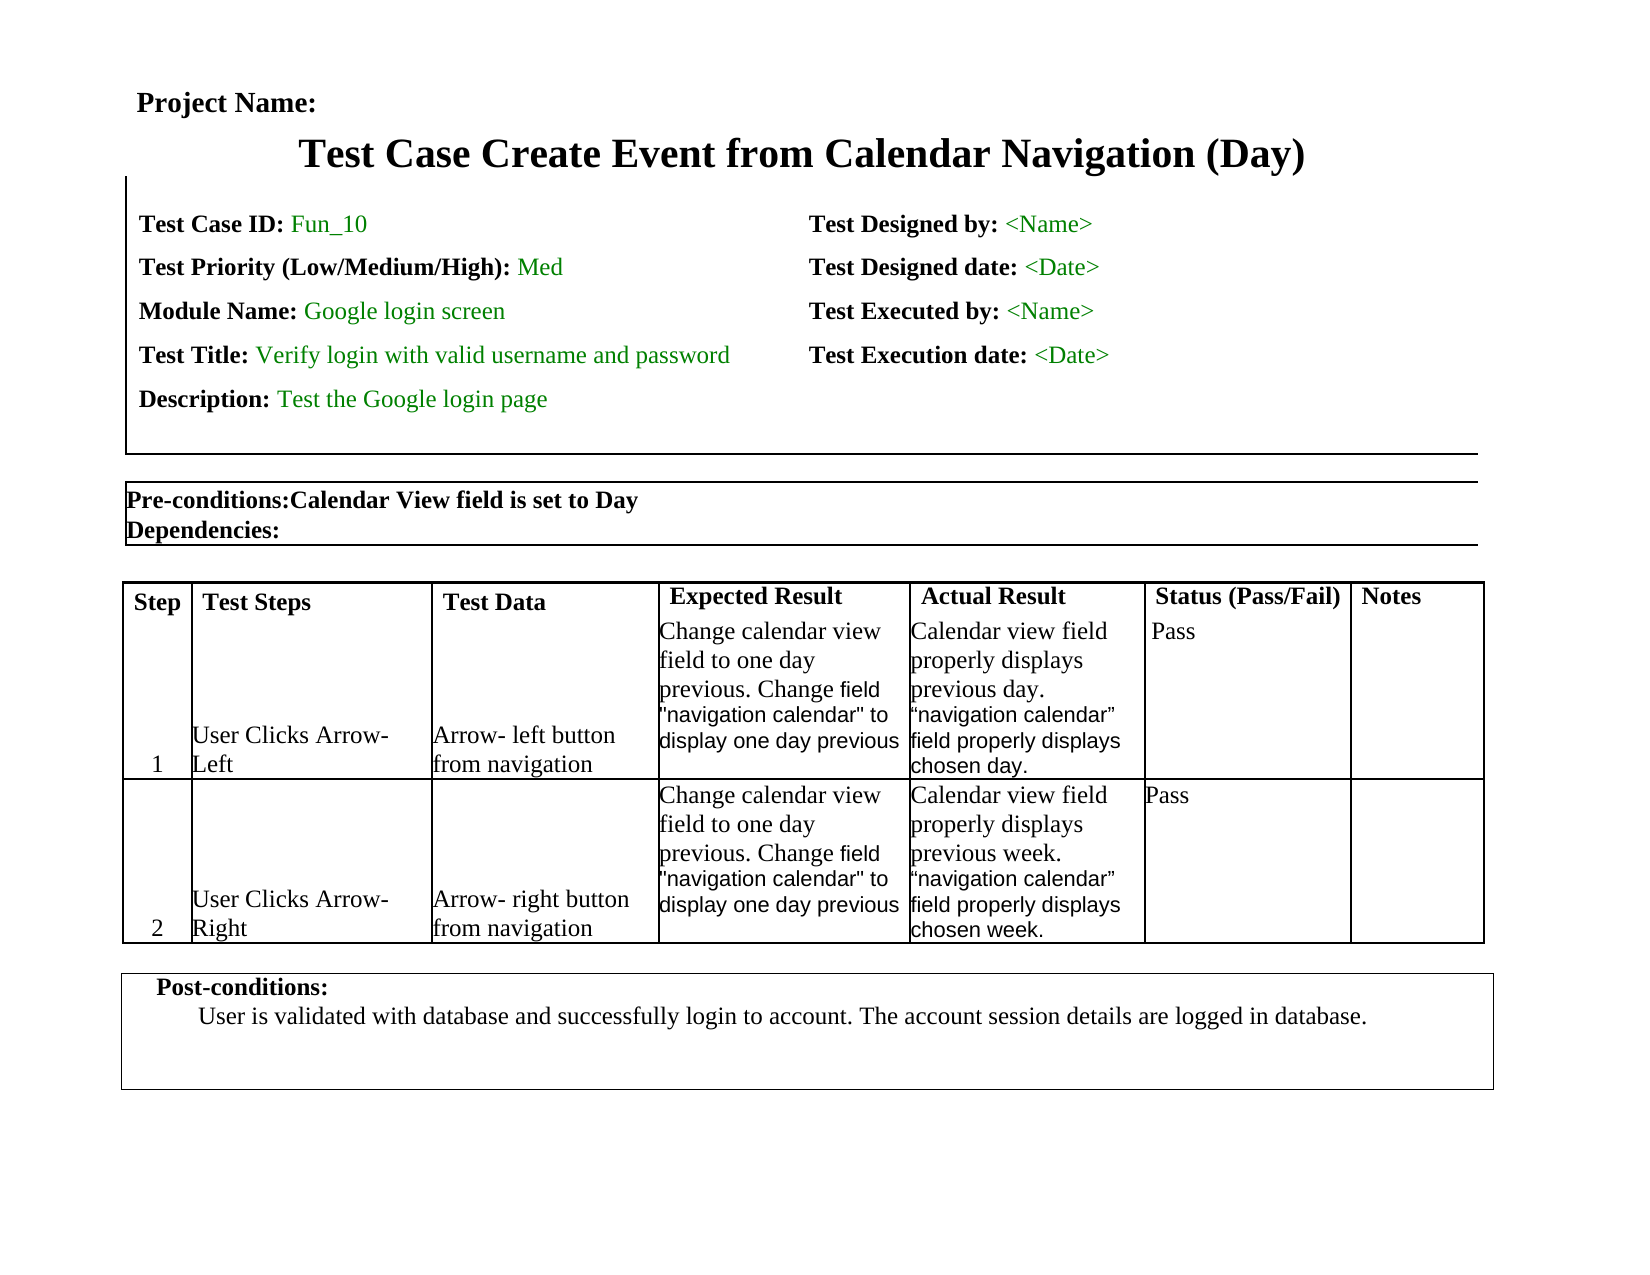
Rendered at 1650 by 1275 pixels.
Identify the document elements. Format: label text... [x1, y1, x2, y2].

table_cell Test Title: Verify login with valid username and password [127, 325, 808, 369]
table_cell Test Designed date: <Date> [809, 238, 1478, 281]
table_cell Test Case ID: Fun_10 [127, 176, 808, 237]
table_cell Calendar view field properly displays previous week. “navigation calendar” field properly displays chosen week. [911, 780, 1144, 942]
table_header Test Steps [193, 584, 431, 616]
table_cell Test Case Create Event from Calendar Navigation (Day) [126, 119, 1478, 176]
table_header Step [124, 584, 191, 616]
table_cell Pass [1146, 616, 1350, 778]
table_cell Test Priority (Low/Medium/High): Med [127, 238, 808, 281]
table_cell Arrow- left button from navigation [433, 616, 658, 778]
table_cell [809, 369, 1478, 412]
table_cell [809, 455, 1478, 481]
table_cell User Clicks Arrow- Right [193, 780, 431, 942]
table_cell Change calendar view field to one day previous. Change field "navigation calendar" to display one day previous [660, 616, 909, 778]
table_cell [1352, 780, 1483, 942]
table_cell User Clicks Arrow- Left [193, 616, 431, 778]
table_header Expected Result [660, 584, 909, 616]
table_cell Change calendar view field to one day previous. Change field "navigation calendar" to display one day previous [660, 780, 909, 942]
table_cell Pass [1146, 780, 1350, 942]
table_cell Pre-conditions:Calendar View field is set to Day [127, 483, 1478, 514]
table_cell Arrow- right button from navigation [433, 780, 658, 942]
table_cell Description: Test the Google login page [127, 369, 808, 412]
table_cell Module Name: Google login screen [127, 281, 808, 325]
table_cell [809, 412, 1478, 453]
table_header Notes [1352, 584, 1483, 616]
table_header Test Data [433, 584, 658, 616]
text Post-conditions: [156, 974, 1493, 1001]
table_cell Test Designed by: <Name> [809, 176, 1478, 237]
table_cell [127, 412, 808, 453]
table_cell Dependencies: [127, 514, 1478, 544]
table_cell Calendar view field properly displays previous day. “navigation calendar” field properly displays chosen day. [911, 616, 1144, 778]
table_cell 1 [124, 616, 191, 778]
table_header Status (Pass/Fail) [1146, 584, 1350, 616]
table_cell [126, 455, 808, 481]
table_cell [1352, 616, 1483, 778]
table_cell Test Executed by: <Name> [809, 281, 1478, 325]
table_cell Test Execution date: <Date> [809, 325, 1478, 369]
table_header Project Name: [126, 73, 1478, 119]
text User is validated with database and successfully login to account. The account session details are logged in database. [123, 1001, 1493, 1029]
table_cell 2 [124, 780, 191, 942]
table_header Actual Result [911, 584, 1144, 616]
